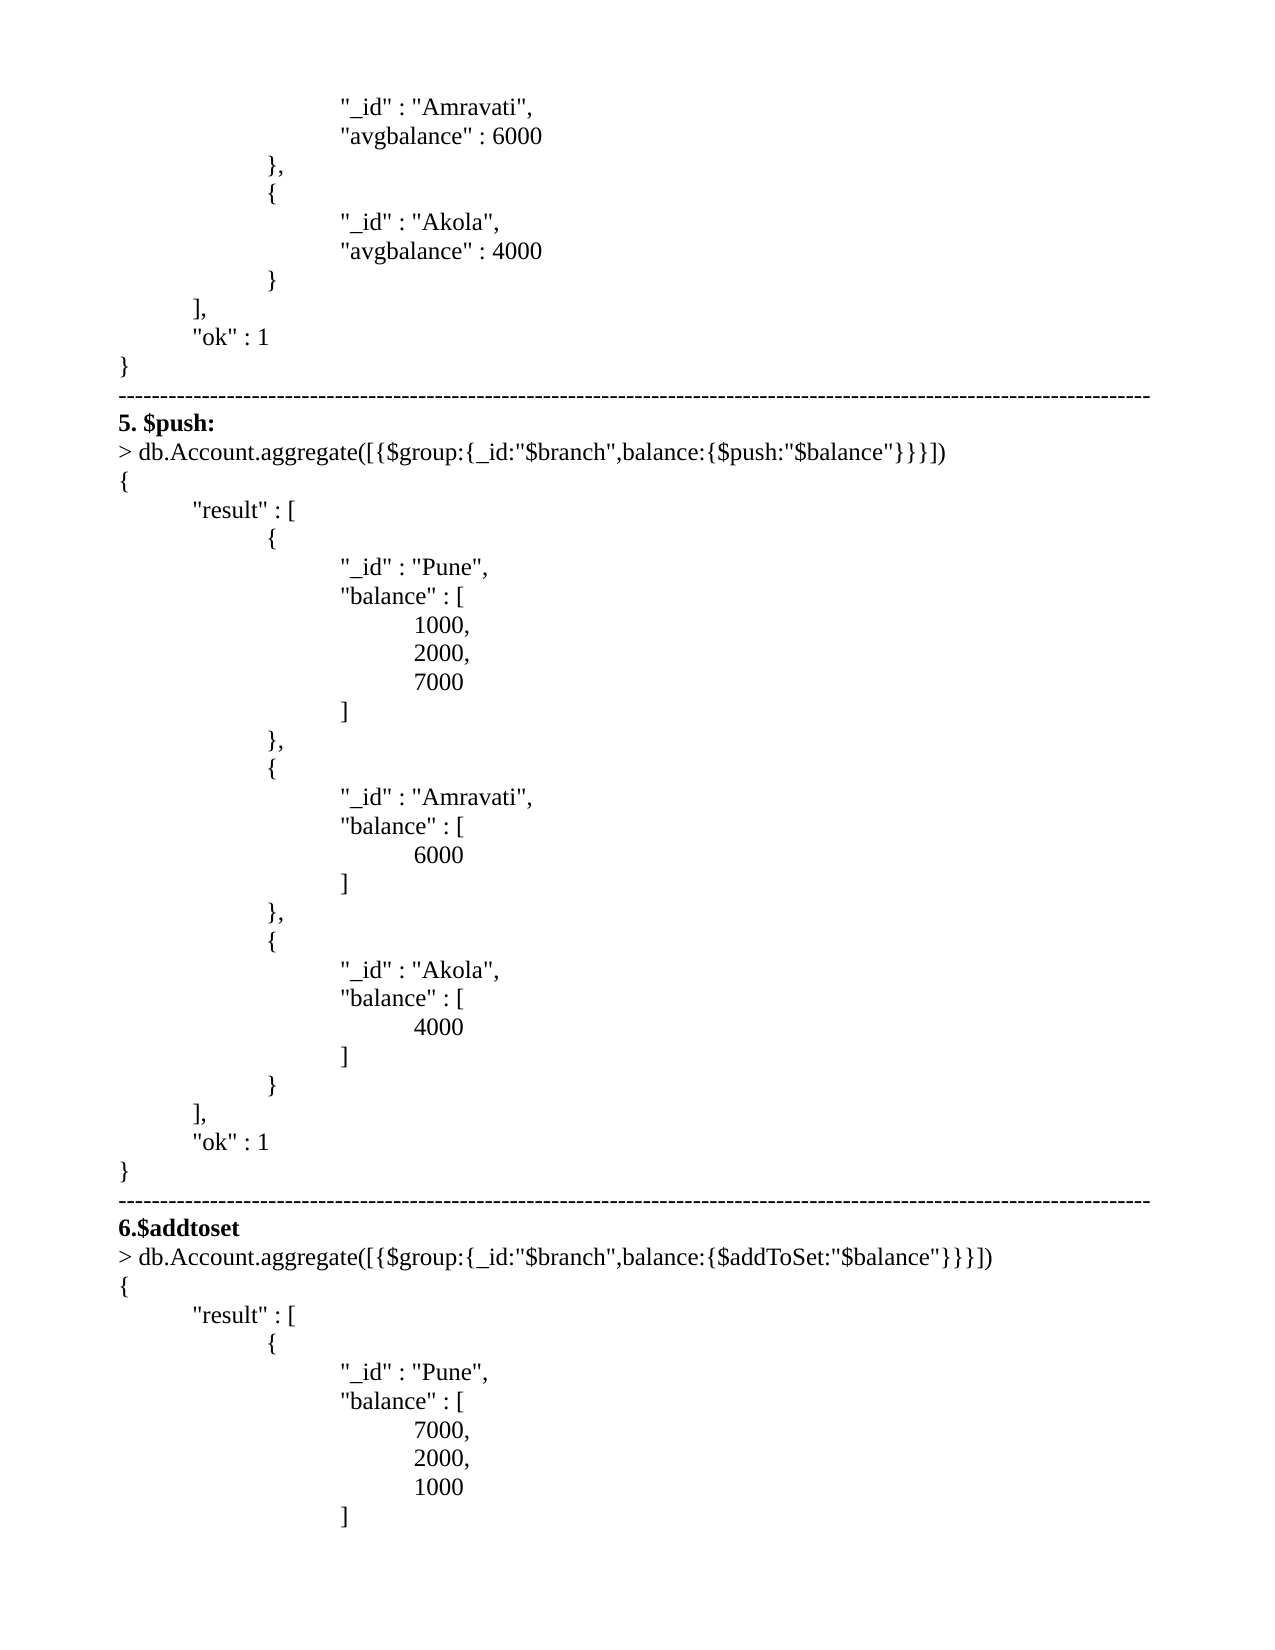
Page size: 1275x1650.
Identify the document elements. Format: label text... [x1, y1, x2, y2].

text 4000 [118, 1012, 1157, 1041]
text "ok" : 1 [118, 1127, 1157, 1156]
text "_id" : "Pune", [118, 1357, 1157, 1386]
text ] [118, 1501, 1157, 1530]
text > db.Account.aggregate([{$group:{_id:"$branch",balance:{$addToSet:"$balance"}}}]) [118, 1242, 1157, 1271]
text "_id" : "Pune", [118, 552, 1157, 581]
text "balance" : [ [118, 581, 1157, 610]
text "_id" : "Akola", [118, 955, 1157, 983]
text "_id" : "Akola", [118, 207, 1157, 236]
text { [118, 466, 1157, 495]
text 6.$addtoset [118, 1213, 1157, 1242]
text { [118, 753, 1157, 782]
text { [118, 1271, 1157, 1300]
text "balance" : [ [118, 1386, 1157, 1415]
text } [118, 265, 1157, 293]
text "avgbalance" : 6000 [118, 121, 1157, 150]
text }, [118, 725, 1157, 753]
text 6000 [118, 840, 1157, 868]
text 1000 [118, 1472, 1157, 1501]
text "ok" : 1 [118, 322, 1157, 351]
text { [118, 178, 1157, 207]
text "result" : [ [118, 495, 1157, 523]
text > db.Account.aggregate([{$group:{_id:"$branch",balance:{$push:"$balance"}}}]) [118, 437, 1157, 466]
text ], [118, 293, 1157, 322]
text ] [118, 868, 1157, 897]
text ], [118, 1098, 1157, 1127]
text "result" : [ [118, 1300, 1157, 1328]
text }, [118, 897, 1157, 926]
text "balance" : [ [118, 983, 1157, 1012]
text "avgbalance" : 4000 [118, 236, 1157, 265]
text } [118, 1156, 1157, 1185]
text 7000, [118, 1415, 1157, 1443]
text ---------------------------------------------------------------------------------------------------------------------------- [118, 380, 1157, 408]
text "_id" : "Amravati", [118, 92, 1157, 121]
text { [118, 1328, 1157, 1357]
text { [118, 523, 1157, 552]
text 2000, [118, 638, 1157, 667]
text 7000 [118, 667, 1157, 696]
text "_id" : "Amravati", [118, 782, 1157, 811]
text 1000, [118, 610, 1157, 638]
text ---------------------------------------------------------------------------------------------------------------------------- [118, 1185, 1157, 1213]
text 2000, [118, 1443, 1157, 1472]
text } [118, 1070, 1157, 1098]
text } [118, 351, 1157, 380]
text ] [118, 696, 1157, 725]
text 5. $push: [118, 408, 1157, 437]
text { [118, 926, 1157, 955]
text "balance" : [ [118, 811, 1157, 840]
text ] [118, 1041, 1157, 1070]
text }, [118, 150, 1157, 178]
